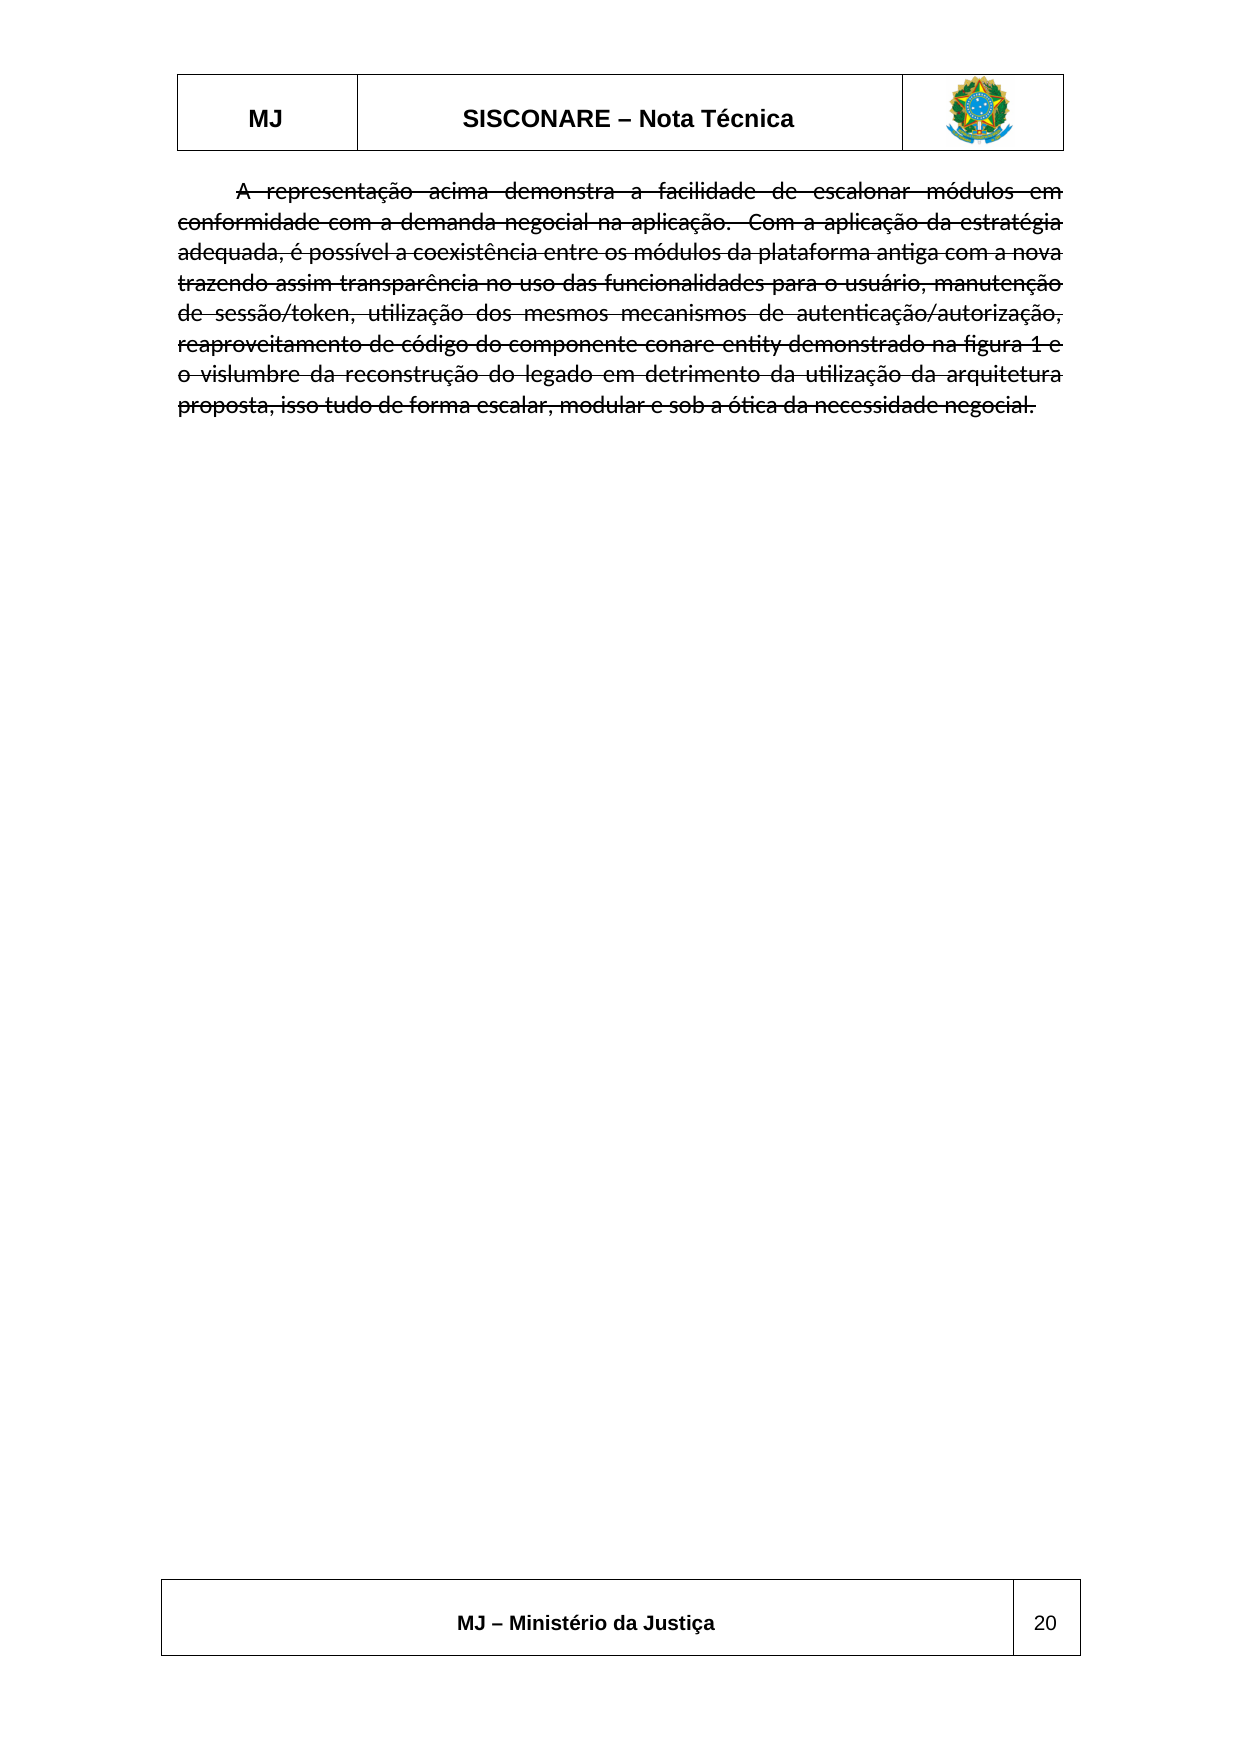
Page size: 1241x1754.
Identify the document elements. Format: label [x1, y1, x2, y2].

picture [944, 75, 1020, 149]
